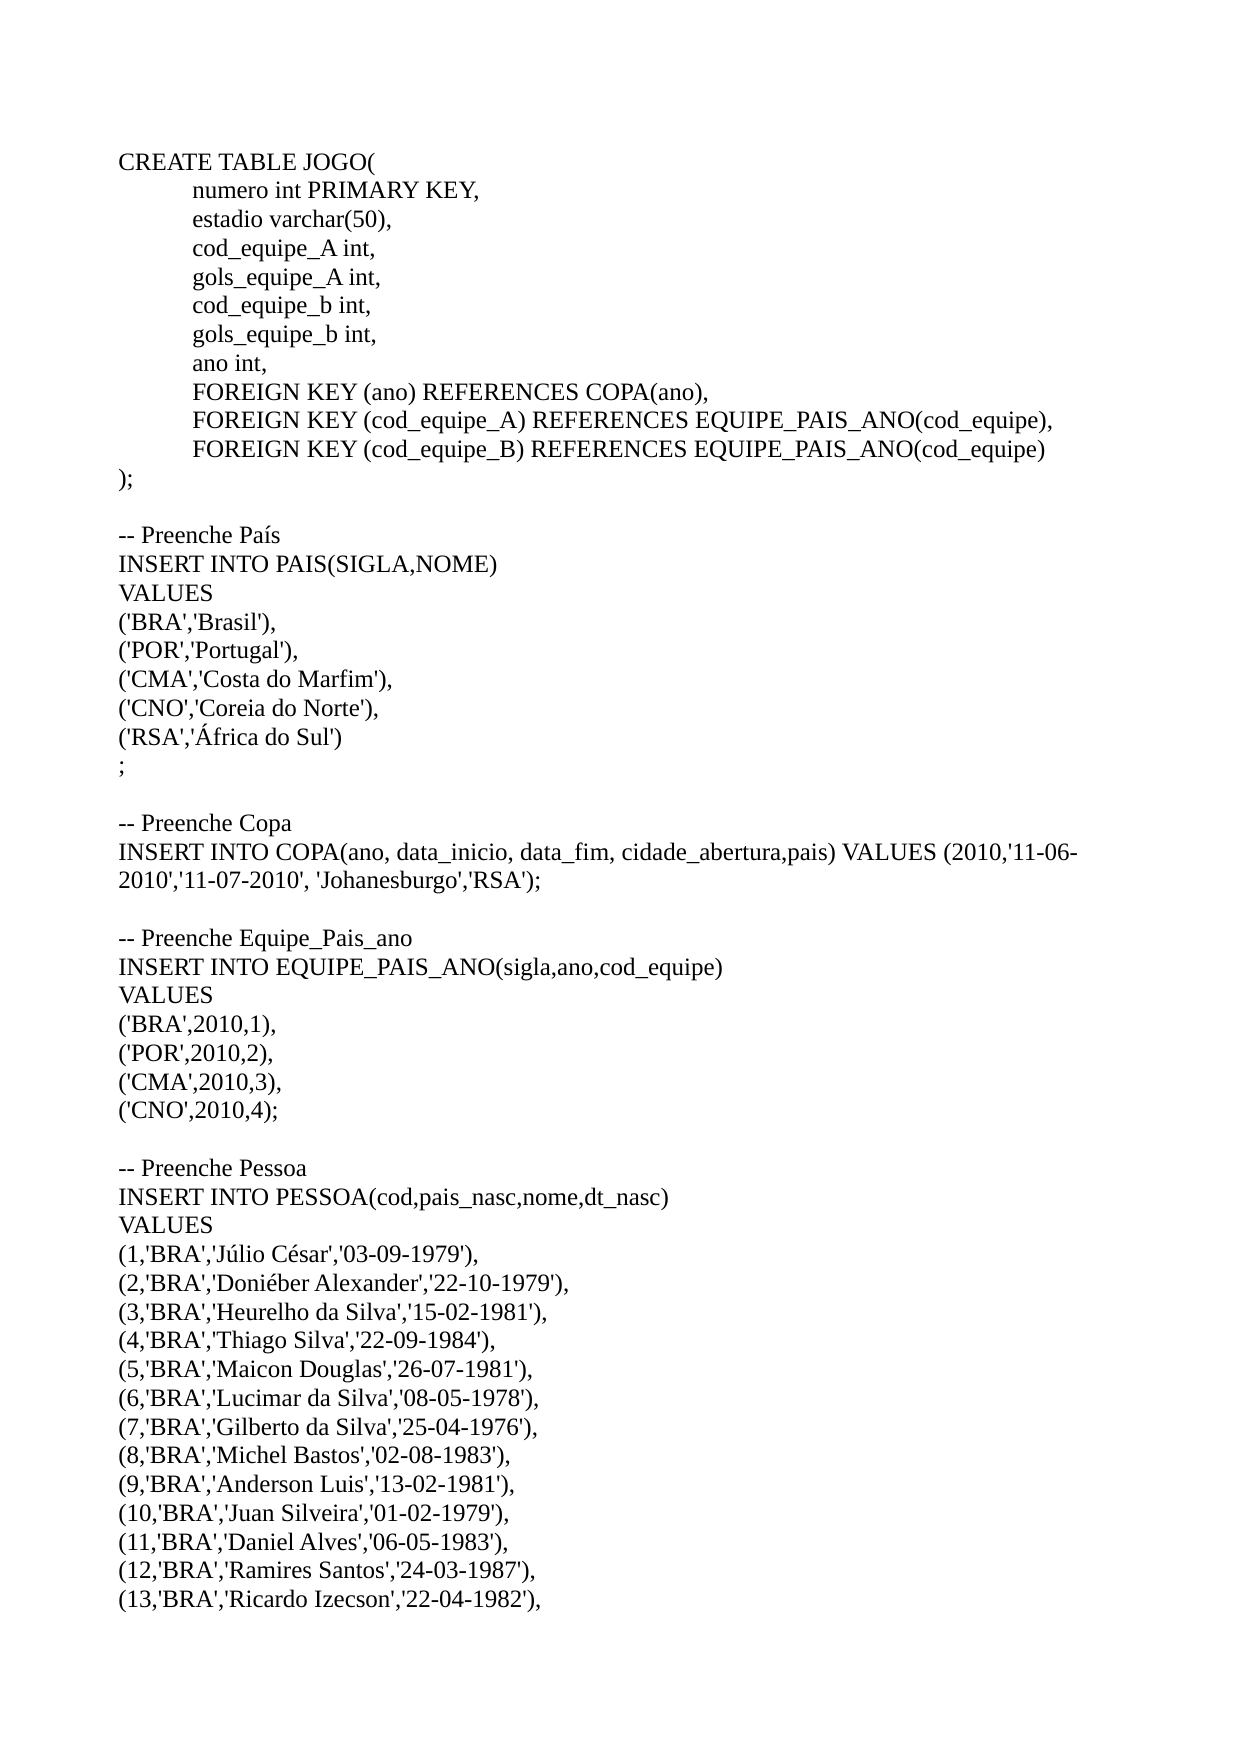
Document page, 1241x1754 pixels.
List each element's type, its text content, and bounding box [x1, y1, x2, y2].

text ('CNO','Coreia do Norte'), [118, 693, 1122, 722]
text (9,'BRA','Anderson Luis','13-02-1981'), [118, 1469, 1122, 1498]
text estadio varchar(50), [118, 204, 1122, 233]
text (6,'BRA','Lucimar da Silva','08-05-1978'), [118, 1383, 1122, 1412]
text gols_equipe_b int, [118, 319, 1122, 348]
text INSERT INTO EQUIPE_PAIS_ANO(sigla,ano,cod_equipe) [118, 952, 1122, 981]
text VALUES [118, 981, 1122, 1009]
text ); [118, 463, 1122, 492]
text (1,'BRA','Júlio César','03-09-1979'), [118, 1239, 1122, 1268]
text INSERT INTO COPA(ano, data_inicio, data_fim, cidade_abertura,pais) VALUES (2010,'11-06-2010','11-07-2010', 'Johanesburgo','RSA'); [118, 837, 1122, 894]
text (3,'BRA','Heurelho da Silva','15-02-1981'), [118, 1297, 1122, 1326]
text ('BRA',2010,1), [118, 1009, 1122, 1038]
text (12,'BRA','Ramires Santos','24-03-1987'), [118, 1556, 1122, 1584]
text (13,'BRA','Ricardo Izecson','22-04-1982'), [118, 1584, 1122, 1613]
text INSERT INTO PAIS(SIGLA,NOME) [118, 549, 1122, 578]
text gols_equipe_A int, [118, 262, 1122, 291]
text numero int PRIMARY KEY, [118, 176, 1122, 204]
text ('CMA',2010,3), [118, 1067, 1122, 1096]
text (4,'BRA','Thiago Silva','22-09-1984'), [118, 1326, 1122, 1354]
text -- Preenche Copa [118, 808, 1122, 837]
text (5,'BRA','Maicon Douglas','26-07-1981'), [118, 1354, 1122, 1383]
text (2,'BRA','Doniéber Alexander','22-10-1979'), [118, 1268, 1122, 1297]
text ('CNO',2010,4); [118, 1096, 1122, 1124]
text CREATE TABLE JOGO( [118, 147, 1122, 176]
text VALUES [118, 578, 1122, 607]
text -- Preenche Equipe_Pais_ano [118, 923, 1122, 952]
text -- Preenche Pessoa [118, 1153, 1122, 1182]
text FOREIGN KEY (cod_equipe_A) REFERENCES EQUIPE_PAIS_ANO(cod_equipe), [118, 406, 1122, 434]
text ('BRA','Brasil'), [118, 607, 1122, 636]
text (8,'BRA','Michel Bastos','02-08-1983'), [118, 1441, 1122, 1469]
text -- Preenche País [118, 521, 1122, 549]
text cod_equipe_b int, [118, 291, 1122, 319]
text FOREIGN KEY (ano) REFERENCES COPA(ano), [118, 377, 1122, 406]
text (11,'BRA','Daniel Alves','06-05-1983'), [118, 1527, 1122, 1556]
text FOREIGN KEY (cod_equipe_B) REFERENCES EQUIPE_PAIS_ANO(cod_equipe) [118, 434, 1122, 463]
text ('CMA','Costa do Marfim'), [118, 664, 1122, 693]
text (7,'BRA','Gilberto da Silva','25-04-1976'), [118, 1412, 1122, 1441]
text ('POR','Portugal'), [118, 636, 1122, 664]
text ; [118, 751, 1122, 779]
text (10,'BRA','Juan Silveira','01-02-1979'), [118, 1498, 1122, 1527]
text VALUES [118, 1211, 1122, 1239]
text INSERT INTO PESSOA(cod,pais_nasc,nome,dt_nasc) [118, 1182, 1122, 1211]
text ('RSA','África do Sul') [118, 722, 1122, 751]
text cod_equipe_A int, [118, 233, 1122, 262]
text ano int, [118, 348, 1122, 377]
text ('POR',2010,2), [118, 1038, 1122, 1067]
